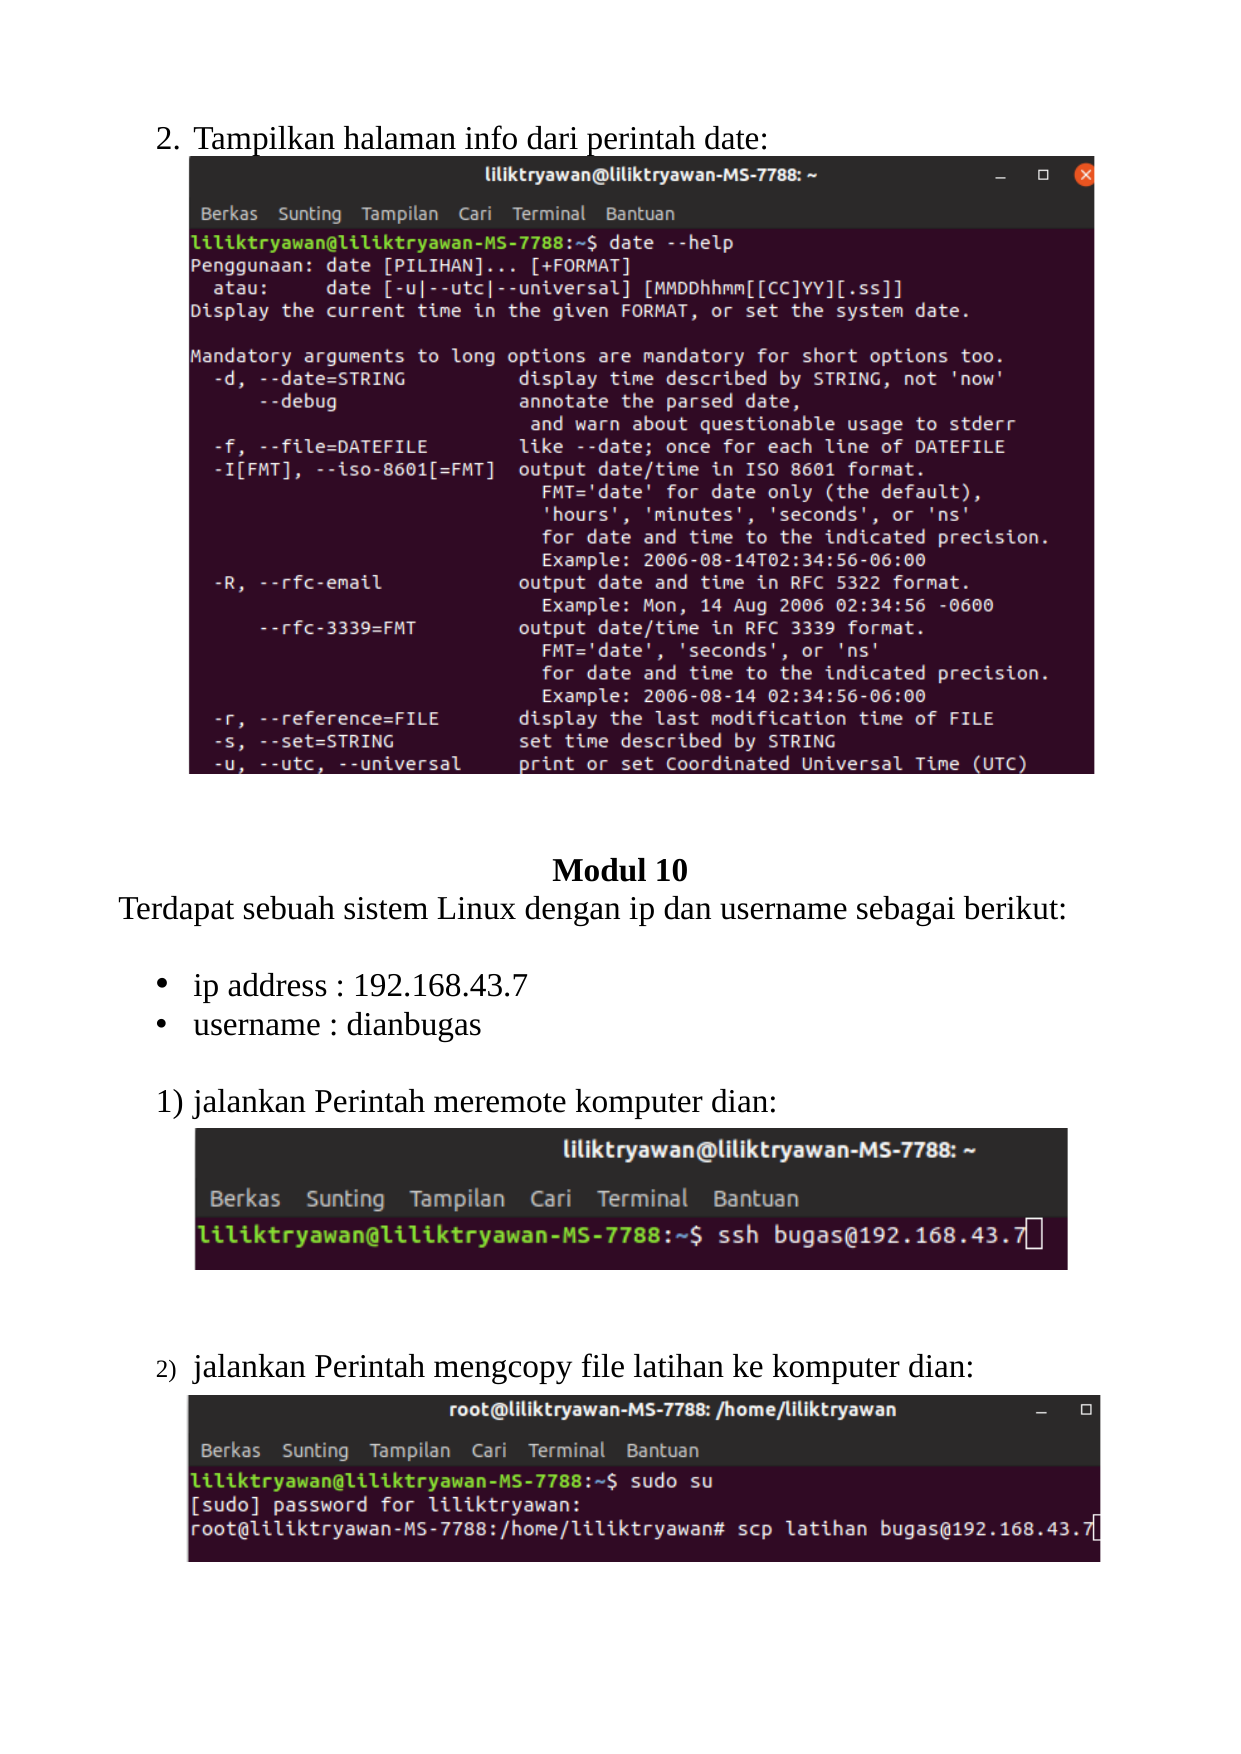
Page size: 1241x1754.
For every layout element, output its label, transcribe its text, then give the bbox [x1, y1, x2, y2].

list ip address : 192.168.43.7 [156, 965, 1122, 1004]
list Tampilkan halaman info dari perintah date: [156, 118, 1122, 156]
list username : dianbugas [156, 1004, 1122, 1042]
subtitle Modul 10 [118, 850, 1122, 888]
list jalankan Perintah meremote komputer dian: [156, 1081, 1122, 1119]
picture [188, 156, 1095, 774]
list jalankan Perintah mengcopy file latihan ke komputer dian: [156, 1346, 1122, 1384]
picture [186, 1395, 1101, 1562]
picture [194, 1128, 1068, 1270]
text Terdapat sebuah sistem Linux dengan ip dan username sebagai berikut: [118, 888, 1122, 927]
